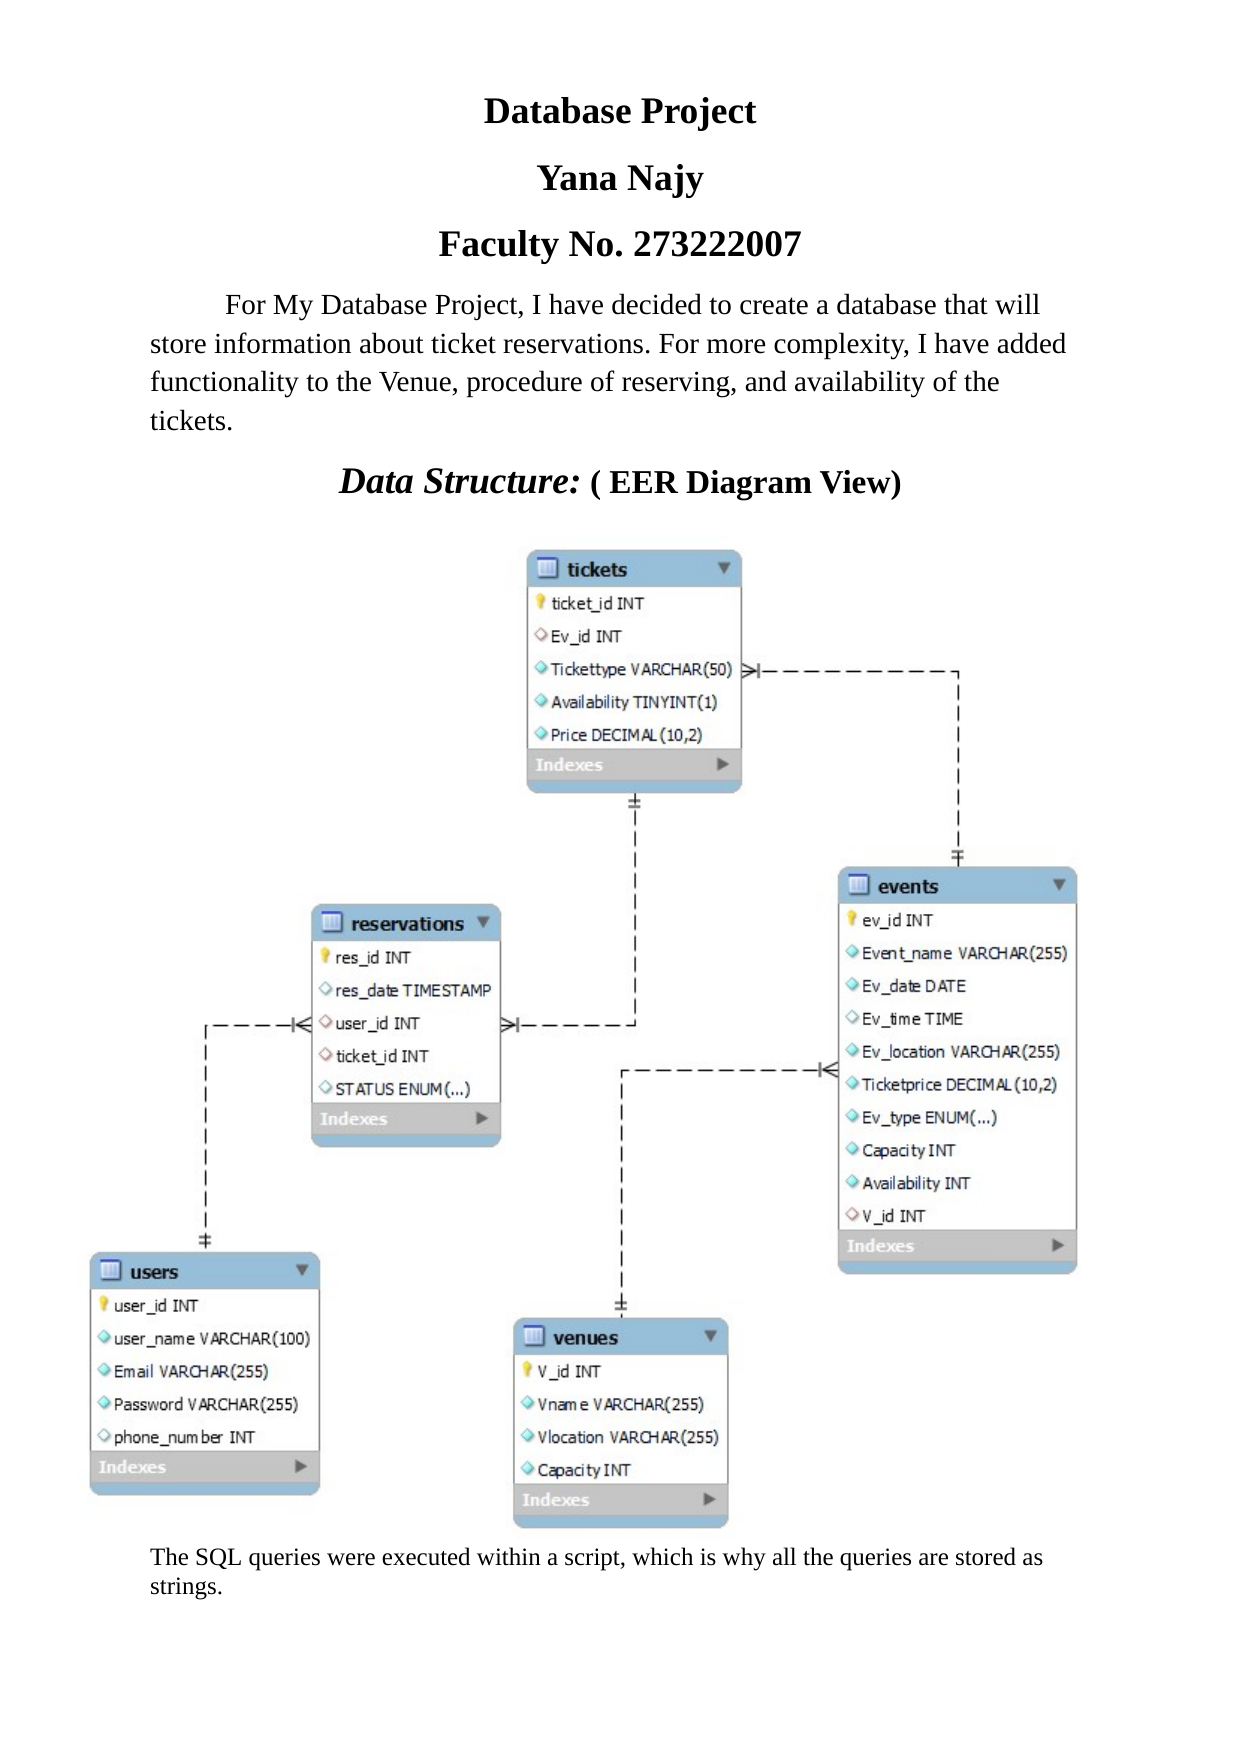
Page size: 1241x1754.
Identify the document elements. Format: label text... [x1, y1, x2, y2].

text For My Database Project, I have decided to create a database that will store information about ticket reservations. For more complexity, I have added functionality to the Venue, procedure of reserving, and availability of the tickets. [150, 287, 1090, 437]
text Faculty No. 273222007 [150, 221, 1090, 264]
text The SQL queries were executed within a script, which is why all the queries are stored as strings. [150, 1542, 1090, 1599]
text Yana Najy [150, 155, 1090, 198]
text Database Project [150, 89, 1090, 132]
text Data Structure: ( EER Diagram View) [150, 458, 1090, 501]
